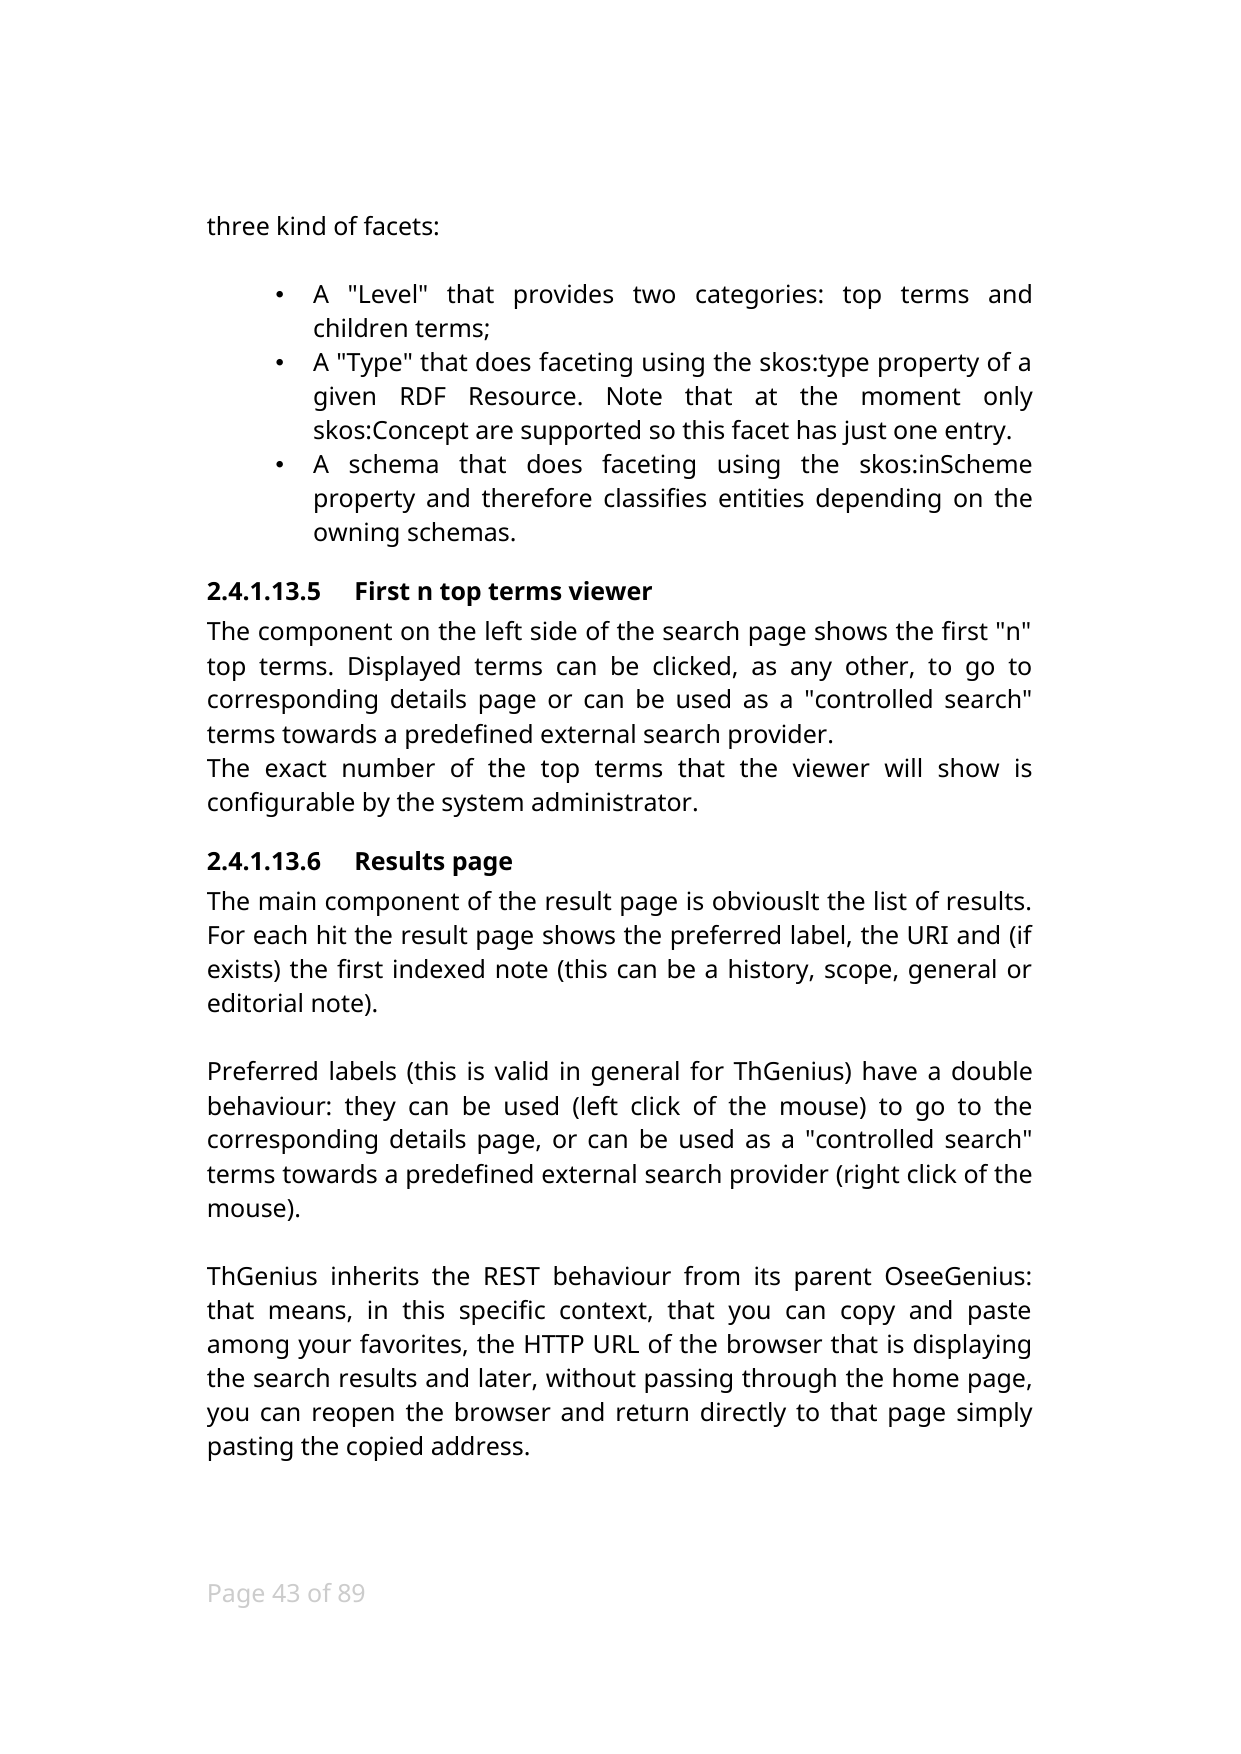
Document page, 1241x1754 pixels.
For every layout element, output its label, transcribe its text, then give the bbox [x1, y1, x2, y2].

list A schema that does faceting using the skos:inScheme property and therefore classifies entities depending on the owning schemas. [275, 447, 1033, 549]
text The component on the left side of the search page shows the first "n" top terms. Displayed terms can be clicked, as any other, to go to corresponding details page or can be used as a "controlled search" terms towards a predefined external search provider. [207, 614, 1033, 750]
text three kind of facets: [207, 208, 1033, 242]
text The main component of the result page is obviouslt the list of results. For each hit the result page shows the preferred label, the URI and (if exists) the first indexed note (this can be a history, scope, general or editorial note). [207, 884, 1033, 1020]
list A "Type" that does faceting using the skos:type property of a given RDF Resource. Note that at the moment only skos:Concept are supported so this facet has just one entry. [275, 344, 1033, 447]
subtitle First n top terms viewer [207, 574, 1033, 608]
text The exact number of the top terms that the viewer will show is configurable by the system administrator. [207, 750, 1033, 818]
list A "Level" that provides two categories: top terms and children terms; [275, 276, 1033, 344]
text Preferred labels (this is valid in general for ThGenius) have a double behaviour: they can be used (left click of the mouse) to go to the corresponding details page, or can be used as a "controlled search" terms towards a predefined external search provider (right click of the mouse). [207, 1054, 1033, 1224]
text ThGenius inherits the REST behaviour from its parent OseeGenius: that means, in this specific context, that you can copy and paste among your favorites, the HTTP URL of the browser that is displaying the search results and later, without passing through the home page, you can reopen the browser and return directly to that page simply pasting the copied address. [207, 1258, 1033, 1463]
subtitle Results page [207, 843, 1033, 877]
